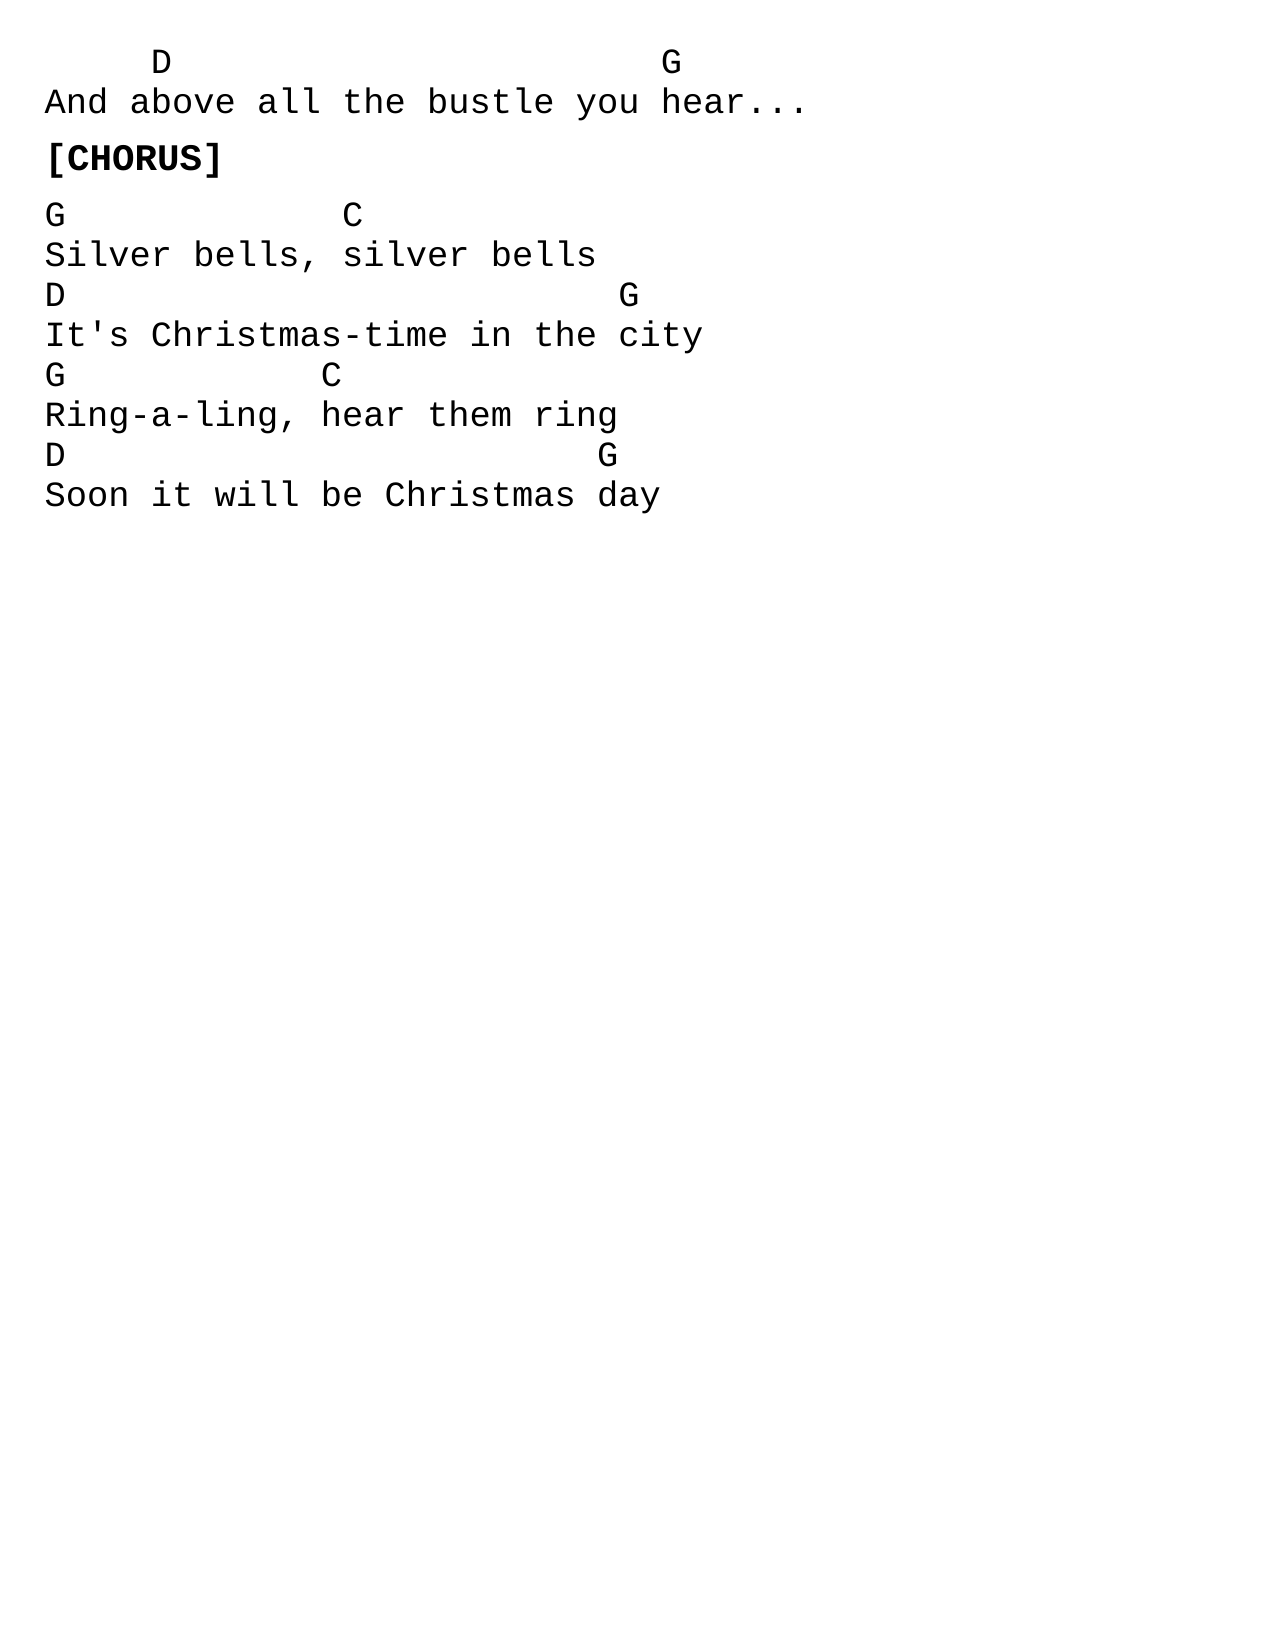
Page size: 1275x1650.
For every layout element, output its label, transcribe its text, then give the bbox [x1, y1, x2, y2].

text And above all the bustle you hear... [44, 84, 1231, 124]
text G C [44, 197, 1231, 237]
text D G [44, 437, 1231, 477]
text D G [44, 277, 1231, 317]
text D G [44, 44, 1231, 84]
text Soon it will be Christmas day [44, 477, 1231, 517]
text G C [44, 357, 1231, 397]
text Ring-a-ling, hear them ring [44, 397, 1231, 437]
text It's Christmas-time in the city [44, 317, 1231, 357]
subtitle [CHORUS] [44, 139, 1231, 182]
text Silver bells, silver bells [44, 237, 1231, 277]
